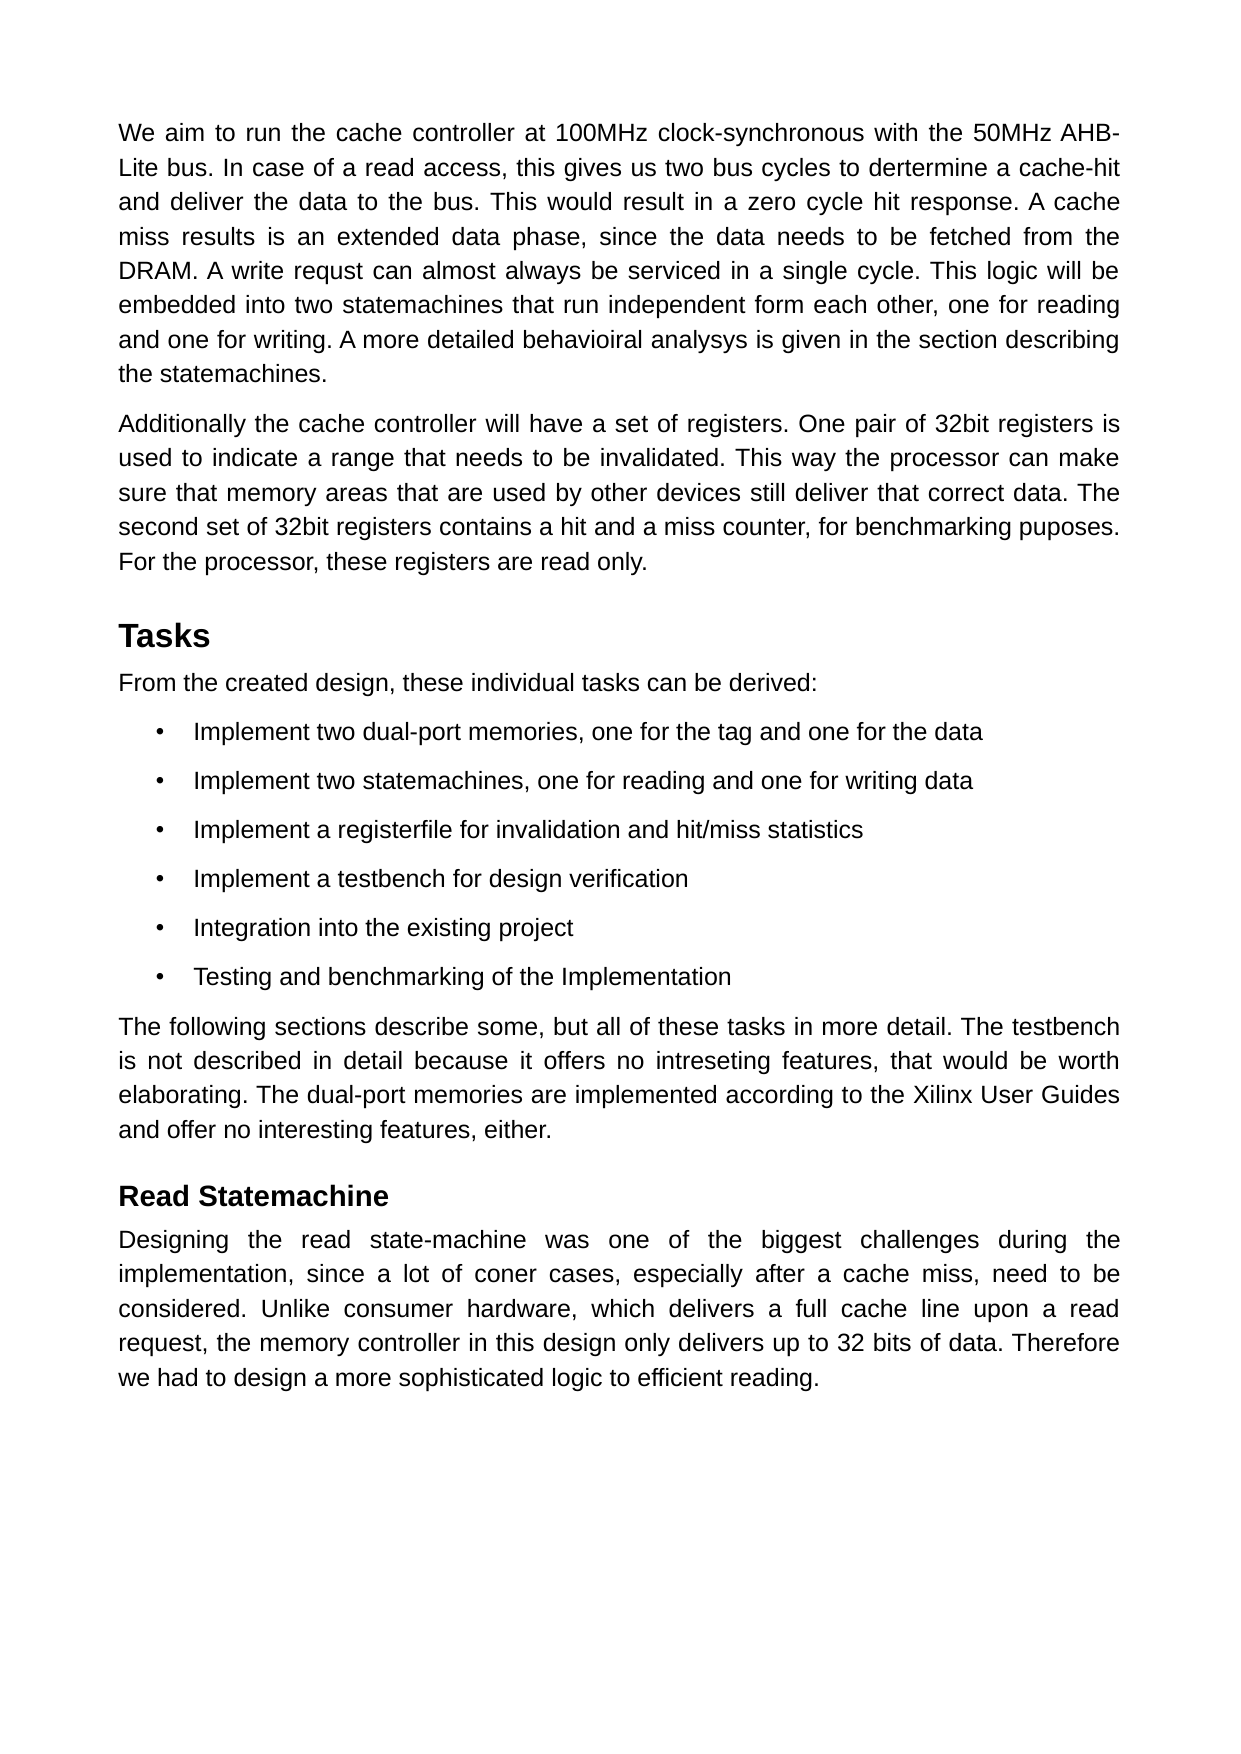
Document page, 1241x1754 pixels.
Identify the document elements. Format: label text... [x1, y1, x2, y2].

text From the created design, these individual tasks can be derived: [118, 667, 1122, 696]
list Testing and benchmarking of the Implementation [156, 962, 1122, 991]
text Additionally the cache controller will have a set of registers. One pair of 32bit registers is used to indicate a range that needs to be invalidated. This way the processor can make sure that memory areas that are used by other devices still deliver that correct data. The second set of 32bit registers contains a hit and a miss counter, for benchmarking puposes. For the processor, these registers are read only. [118, 408, 1122, 575]
subtitle Tasks [118, 616, 1122, 655]
subtitle Read Statemachine [118, 1179, 1122, 1212]
text We aim to run the cache controller at 100MHz clock-synchronous with the 50MHz AHB-Lite bus. In case of a read access, this gives us two bus cycles to dertermine a cache-hit and deliver the data to the bus. This would result in a zero cycle hit response. A cache miss results is an extended data phase, since the data needs to be fetched from the DRAM. A write requst can almost always be serviced in a single cycle. This logic will be embedded into two statemachines that run independent form each other, one for reading and one for writing. A more detailed behavioiral analysys is given in the section describing the statemachines. [118, 118, 1122, 388]
text The following sections describe some, but all of these tasks in more detail. The testbench is not described in detail because it offers no intreseting features, that would be worth elaborating. The dual-port memories are implemented according to the Xilinx User Guides and offer no interesting features, either. [118, 1012, 1122, 1144]
list Integration into the existing project [156, 913, 1122, 942]
list Implement a registerfile for invalidation and hit/miss statistics [156, 815, 1122, 844]
list Implement two statemachines, one for reading and one for writing data [156, 766, 1122, 794]
list Implement two dual-port memories, one for the tag and one for the data [156, 717, 1122, 745]
text Designing the read state-machine was one of the biggest challenges during the implementation, since a lot of coner cases, especially after a cache miss, need to be considered. Unlike consumer hardware, which delivers a full cache line upon a read request, the memory controller in this design only delivers up to 32 bits of data. Therefore we had to design a more sophisticated logic to efficient reading. [118, 1225, 1122, 1392]
list Implement a testbench for design verification [156, 864, 1122, 893]
